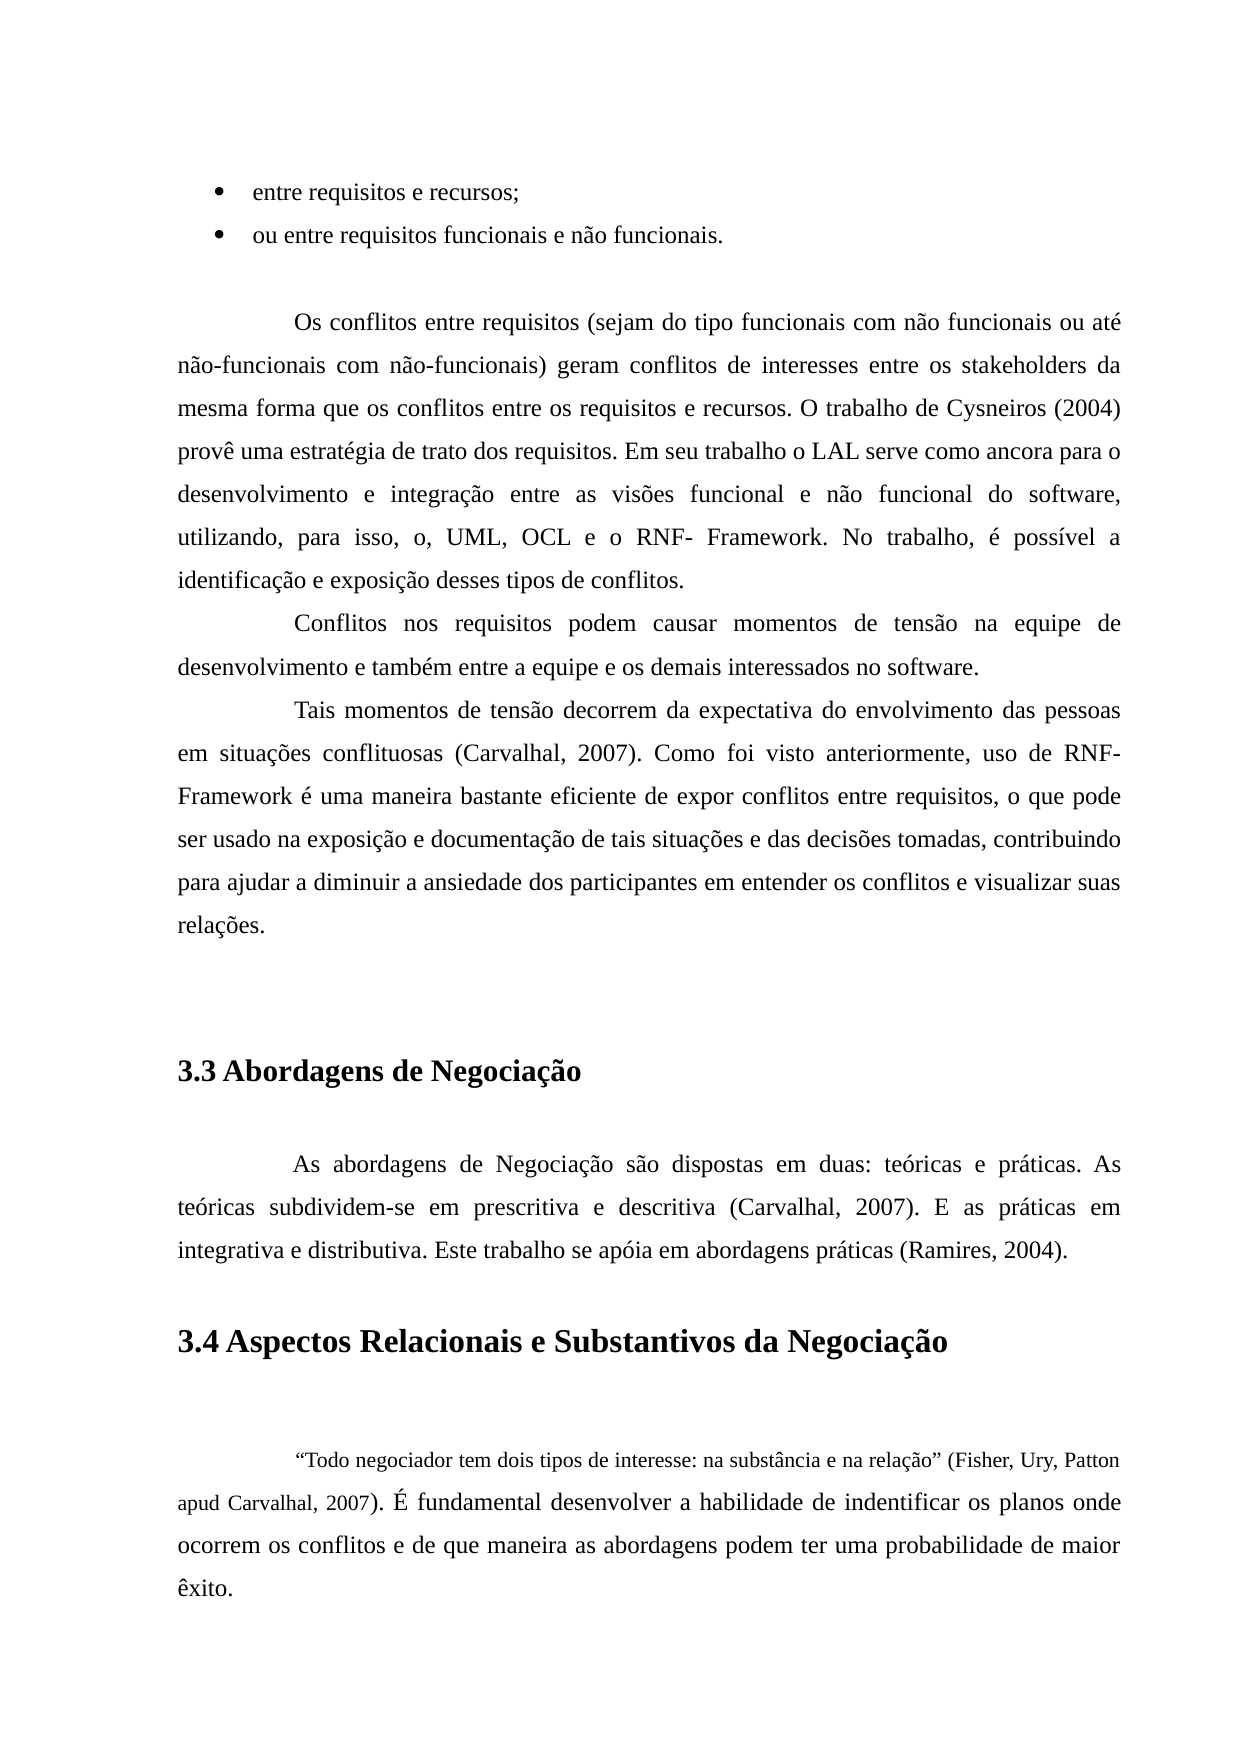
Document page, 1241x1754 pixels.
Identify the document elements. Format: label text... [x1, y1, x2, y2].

text Conflitos nos requisitos podem causar momentos de tensão na equipe de desenvolvimento e também entre a equipe e os demais interessados no software. [177, 608, 1122, 680]
text Os conflitos entre requisitos (sejam do tipo funcionais com não funcionais ou até não-funcionais com não-funcionais) geram conflitos de interesses entre os stakeholders da mesma forma que os conflitos entre os requisitos e recursos. O trabalho de Cysneiros (2004) provê uma estratégia de trato dos requisitos. Em seu trabalho o LAL serve como ancora para o desenvolvimento e integração entre as visões funcional e não funcional do software, utilizando, para isso, o, UML, OCL e o RNF- Framework. No trabalho, é possível a identificação e exposição desses tipos de conflitos. [177, 307, 1122, 594]
text As abordagens de Negociação são dispostas em duas: teóricas e práticas. As teóricas subdividem-se em prescritiva e descritiva (Carvalhal, 2007). E as práticas em integrativa e distributiva. Este trabalho se apóia em abordagens práticas (Ramires, 2004). [177, 1149, 1122, 1264]
text 3.3 Abordagens de Negociação [103, 1052, 1122, 1088]
text “Todo negociador tem dois tipos de interesse: na substância e na relação” (Fisher, Ury, Patton apud Carvalhal, 2007). É fundamental desenvolver a habilidade de indentificar os planos onde ocorrem os conflitos e de que maneira as abordagens podem ter uma probabilidade de maior êxito. [177, 1447, 1122, 1602]
list entre requisitos e recursos; [215, 177, 1122, 206]
text 3.4 Aspectos Relacionais e Substantivos da Negociação [177, 1322, 1122, 1360]
list ou entre requisitos funcionais e não funcionais. [215, 220, 1122, 249]
text Tais momentos de tensão decorrem da expectativa do envolvimento das pessoas em situações conflituosas (Carvalhal, 2007). Como foi visto anteriormente, uso de RNF-Framework é uma maneira bastante eficiente de expor conflitos entre requisitos, o que pode ser usado na exposição e documentação de tais situações e das decisões tomadas, contribuindo para ajudar a diminuir a ansiedade dos participantes em entender os conflitos e visualizar suas relações. [177, 695, 1122, 939]
